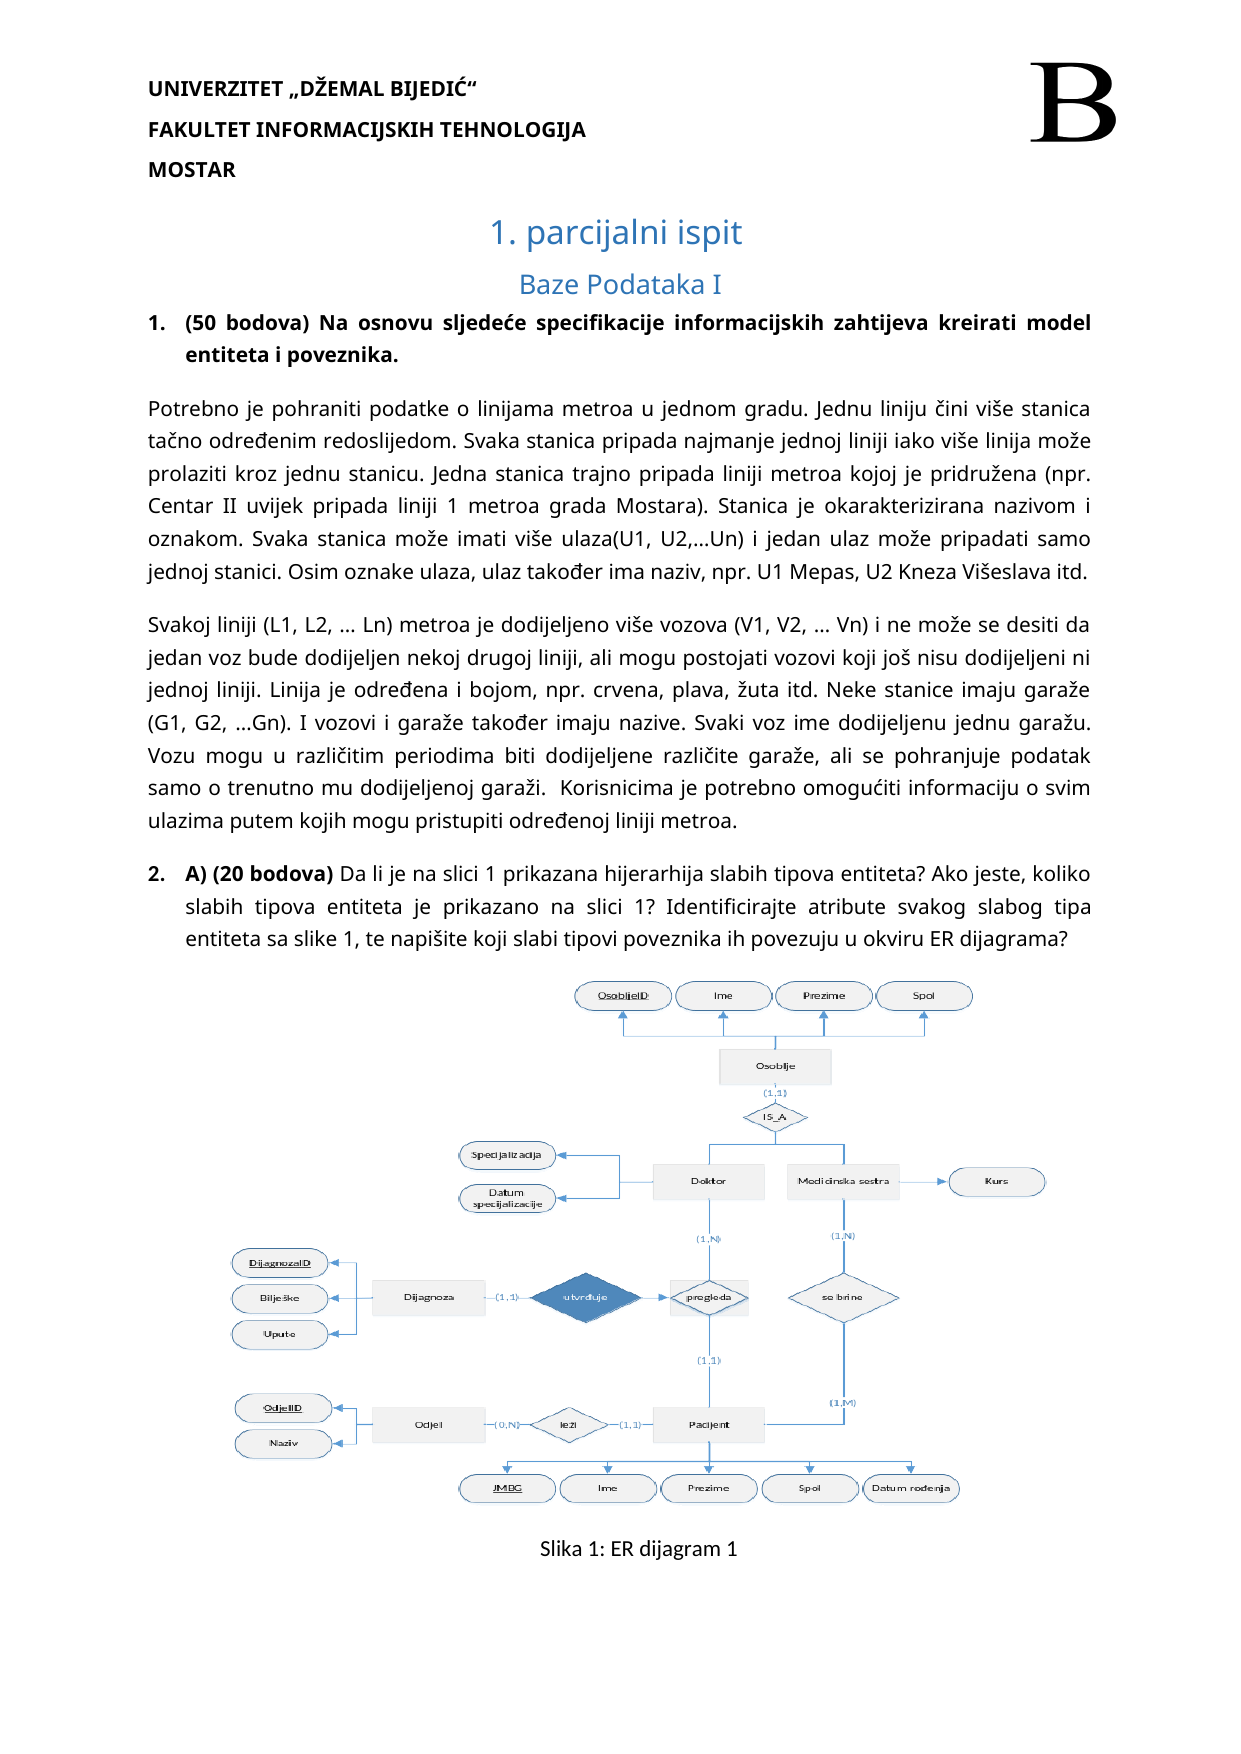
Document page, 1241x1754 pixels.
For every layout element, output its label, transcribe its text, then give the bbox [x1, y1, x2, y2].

text Potrebno je pohraniti podatke o linijama metroa u jednom gradu. Jednu liniju čini više stanica tačno određenim redoslijedom. Svaka stanica pripada najmanje jednoj liniji iako više linija može prolaziti kroz jednu stanicu. Jedna stanica trajno pripada liniji metroa kojoj je pridružena (npr. Centar II uvijek pripada liniji 1 metroa grada Mostara). Stanica je okarakterizirana nazivom i oznakom. Svaka stanica može imati više ulaza(U1, U2,…Un) i jedan ulaz može pripadati samo jednoj stanici. Osim oznake ulaza, ulaz također ima naziv, npr. U1 Mepas, U2 Kneza Višeslava itd. [148, 394, 1093, 585]
subtitle 1. parcijalni ispit [148, 209, 1093, 254]
text Svakoj liniji (L1, L2, … Ln) metroa je dodijeljeno više vozova (V1, V2, … Vn) i ne može se desiti da jedan voz bude dodijeljen nekoj drugoj liniji, ali mogu postojati vozovi koji još nisu dodijeljeni ni jednoj liniji. Linija je određena i bojom, npr. crvena, plava, žuta itd. Neke stanice imaju garaže (G1, G2, …Gn). I vozovi i garaže također imaju nazive. Svaki voz ime dodijeljenu jednu garažu. Vozu mogu u različitim periodima biti dodijeljene različite garaže, ali se pohranjuje podatak samo o trenutno mu dodijeljenoj garaži. Korisnicima je potrebno omogućiti informaciju o svim ulazima putem kojih mogu pristupiti određenoj liniji metroa. [148, 610, 1093, 834]
subtitle Baze Podataka I [148, 265, 1093, 302]
list Slika 1: ER dijagram 1 [185, 1534, 1093, 1562]
list A) (20 bodova) Da li je na slici 1 prikazana hijerarhija slabih tipova entiteta? Ako jeste, koliko slabih tipova entiteta je prikazano na slici 1? Identificirajte atribute svakog slabog tipa entiteta sa slike 1, te napišite koji slabi tipovi poveznika ih povezuju u okviru ER dijagrama? [148, 859, 1093, 953]
list (50 bodova) Na osnovu sljedeće specifikacije informacijskih zahtijeva kreirati model entiteta i poveznika. [148, 308, 1093, 369]
